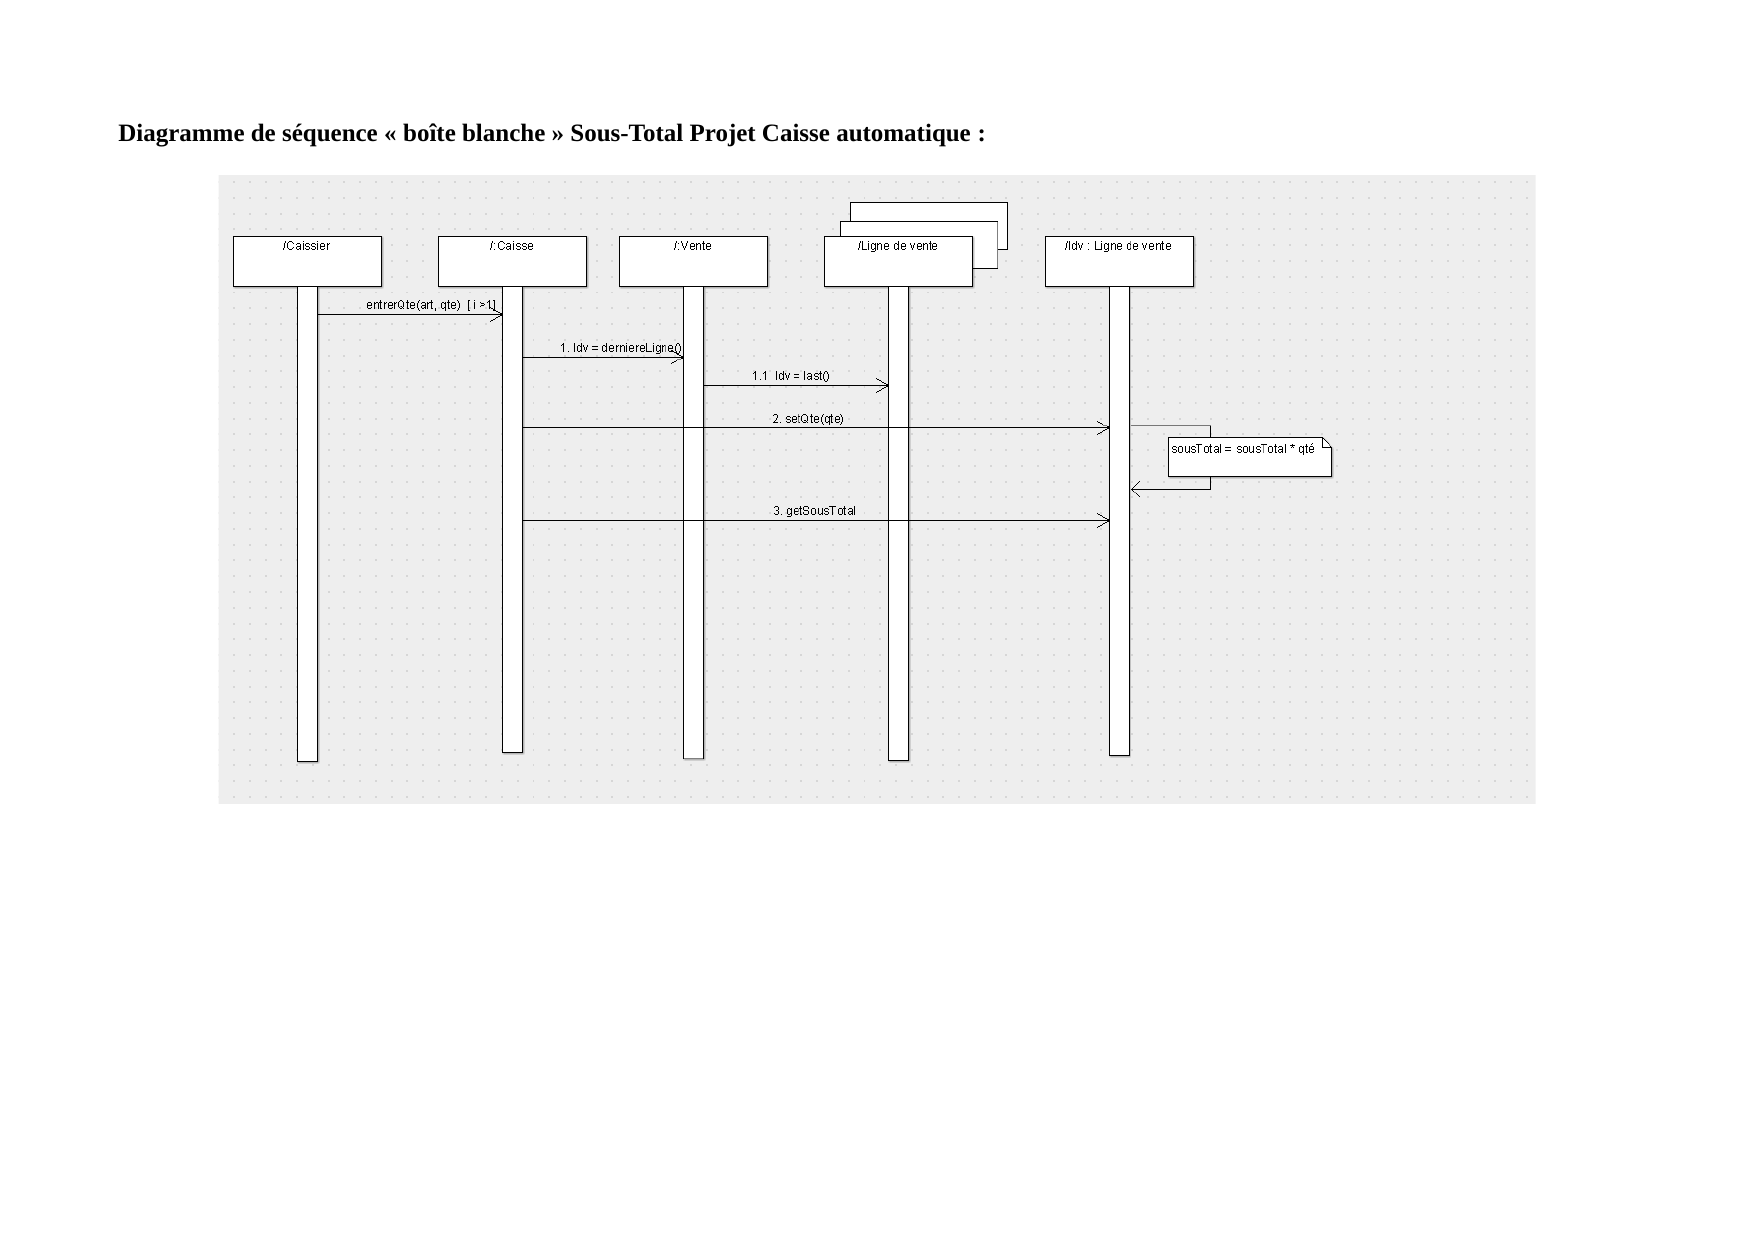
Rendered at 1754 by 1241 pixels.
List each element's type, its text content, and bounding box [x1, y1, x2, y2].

picture [218, 175, 498, 804]
text Diagramme de séquence « boîte blanche » Sous-Total Projet Caisse automatique : [118, 118, 1636, 147]
